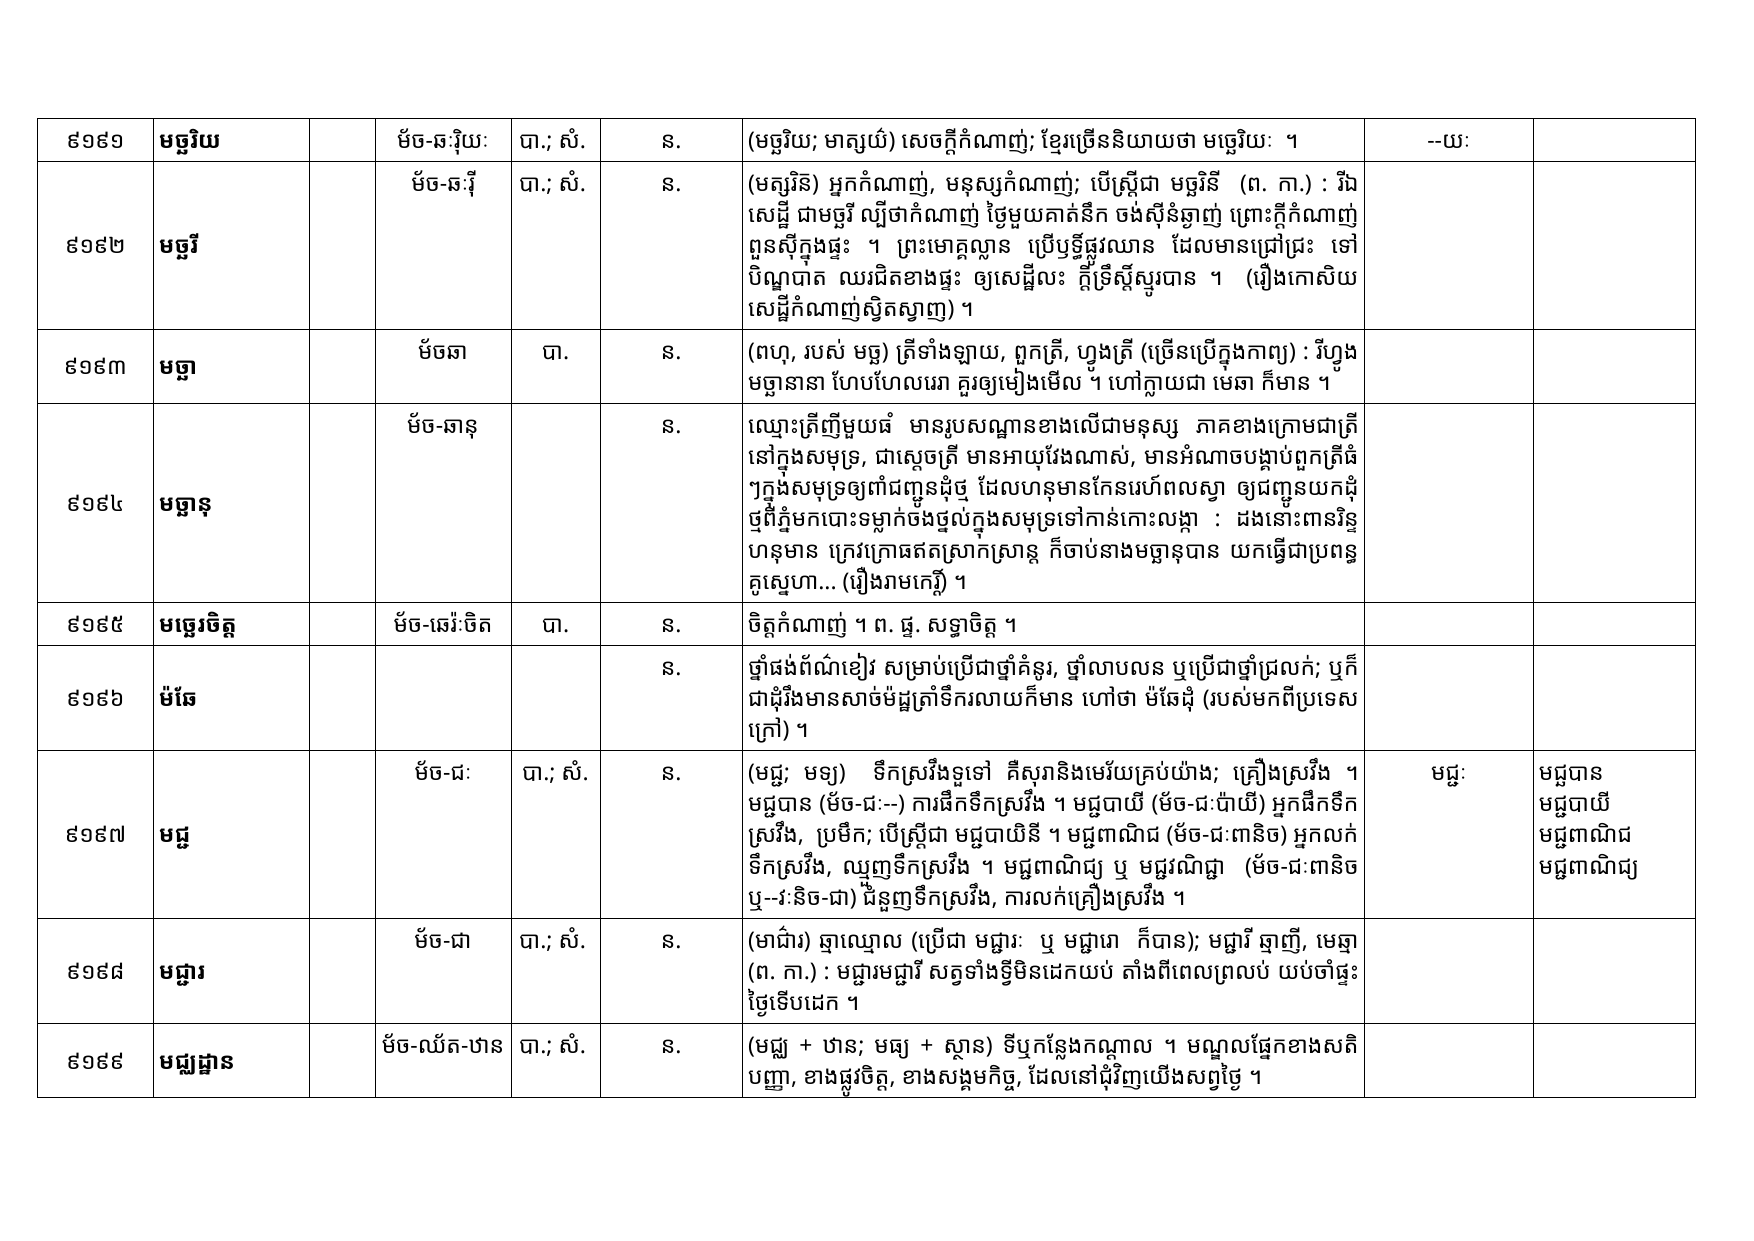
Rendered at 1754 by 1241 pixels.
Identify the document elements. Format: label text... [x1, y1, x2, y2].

table_cell ៩១៩៨ [38, 919, 153, 1023]
table_cell ន. [601, 404, 742, 602]
table_cell មជ្ឈដ្ឋាន [154, 1024, 309, 1097]
table_cell (មជ្ឈ + ឋាន; មធ្យ + ស្ថាន) ទី​ឬ​កន្លែង​កណ្ដាល ។ មណ្ឌល​ផ្នែក​ខាង​សតិ​បញ្ញា, ខាង​ផ្លូវ​ចិត្ត, ខាង​សង្គម​កិច្ច, ដែល​នៅ​ជុំ​វិញ​យើង​សព្វ​ថ្ងៃ ។ [743, 1024, 1364, 1097]
table_cell ម័ច-ឆៈរ៉ិយៈ [376, 119, 511, 161]
table_cell [1365, 404, 1533, 602]
table_cell បា. [512, 330, 600, 403]
table_cell បា.; សំ. [512, 1024, 600, 1097]
table_cell ៩១៩៥ [38, 603, 153, 645]
table_cell [512, 404, 600, 602]
table_cell ម័ច-ជៈ [376, 751, 511, 918]
table_cell [376, 646, 511, 750]
table_cell [1534, 119, 1695, 161]
table_cell ម័ច-ជា [376, 919, 511, 1023]
table_cell ន. [601, 119, 742, 161]
table_cell [310, 119, 375, 161]
table_cell (មាជ៌ារ) ឆ្មា​ឈ្មោល (ប្រើ​ជា មជ្ជារៈ ឬ មជ្ជារោ ក៏​បាន); មជ្ជារី ឆ្មា​ញី, មេ​ឆ្មា (ព. កា.) : មជ្ជារ​មជ្ជារី សត្វ​ទាំង​ទ្វី​មិន​ដេក​យប់ តាំង​ពី​ពេល​ព្រលប់ យប់​ចាំ​ផ្ទះ​ថ្ងៃ​ទើប​ដេក ។ [743, 919, 1364, 1023]
table_cell [1534, 404, 1695, 602]
table_cell ៩១៩១ [38, 119, 153, 161]
table_cell [310, 1024, 375, 1097]
table_cell (មជ្ជ; មទ្យ) ទឹក​ស្រវឹង​ទួទៅ គឺ​សុរា​និង​មេរ័យ​គ្រប់​យ៉ាង; គ្រឿង​ស្រវឹង ។ មជ្ជបាន (ម័ច-ជៈ--) ការ​ផឹក​ទឹក​ស្រវឹង ។ មជ្ជ​បាយី (ម័ច-ជៈប៉ាយី) អ្នក​ផឹក​ទឹក​ស្រវឹង, ប្រមឹក; បើ​ស្ត្រី​ជា មជ្ជ​បាយិនី ។ មជ្ជ​ពាណិជ (ម័ច-ជៈពានិច) អ្នក​លក់​ទឹក​ស្រវឹង, ឈ្មួញ​ទឹក​ស្រវឹង ។ មជ្ជ​ពាណិជ្យ ឬ មជ្ជ​វណិជ្ជា (ម័ច-ជៈពានិច ឬ--វៈនិច-ជា) ជំនួញ​ទឹក​ស្រវឹង, ការ​លក់​គ្រឿង​ស្រវឹង ។ [743, 751, 1364, 918]
table_cell [310, 603, 375, 645]
table_cell [1534, 646, 1695, 750]
table_cell [1534, 919, 1695, 1023]
table_cell បា.; សំ. [512, 119, 600, 161]
table_cell [310, 330, 375, 403]
table_cell មជ្ជ [154, 751, 309, 918]
table_cell ៩១៩៣ [38, 330, 153, 403]
table_cell ៩១៩២ [38, 162, 153, 329]
table_cell [1365, 1024, 1533, 1097]
table_cell [310, 404, 375, 602]
table_cell [1365, 919, 1533, 1023]
table_cell ចិត្ត​កំណាញ់ ។ ព. ផ្ទ. សទ្ធា​ចិត្ត ។ [743, 603, 1364, 645]
table_cell ន. [601, 1024, 742, 1097]
table_cell (មច្ឆរិយ; មាត្សយ៌) សេចក្ដី​កំណាញ់; ខ្មែរ​ច្រើន​និយាយ​ថា មច្ឆេរិយៈ ។ [743, 119, 1364, 161]
table_cell ឈ្មោះ​ត្រី​ញី​មួយ​ធំ មាន​រូប​សណ្ឋាន​ខាង​លើ​ជា​មនុស្ស ភាគ​ខាង​ក្រោម​ជា​ត្រី នៅ​ក្នុង​សមុទ្រ, ជា​ស្ដេច​ត្រី មាន​អាយុ​វែង​ណាស់, មាន​អំណាច​បង្គាប់​ពួក​ត្រី​ធំ​ៗ​ក្នុង​សមុទ្រ​ឲ្យ​ពាំ​ជញ្ជូន​ដុំ​ថ្ម ដែល​ហនុមាន​កែន​រេហ៍​ពល​ស្វា ឲ្យ​ជញ្ជូន​យក​ដុំ​ថ្ម​ពី​ភ្នំ​មក​បោះ​ទម្លាក់​ចង​ថ្នល់​ក្នុង​សមុទ្រ​ទៅ​កាន់​កោះ​លង្កា : ដង​នោះ​ពានរិន្ទ​ហនុមាន ក្រេវក្រោធ​ឥត​ស្រាកស្រាន្ត ក៏​ចាប់​នាង​មច្ឆានុបាន យក​ធ្វើ​ជា​ប្រពន្ធ​គូ​ស្នេហា... (រឿង​រាមកេរ្តិ៍) ។ [743, 404, 1364, 602]
table_cell [1534, 330, 1695, 403]
table_cell [1365, 162, 1533, 329]
table_cell មជ្ជៈ [1365, 751, 1533, 918]
table_cell ន. [601, 330, 742, 403]
table_cell មច្ឆរី [154, 162, 309, 329]
table_cell [310, 162, 375, 329]
table_cell ៩១៩៤ [38, 404, 153, 602]
table_cell ៩១៩៦ [38, 646, 153, 750]
table_cell [1534, 603, 1695, 645]
table_cell [1365, 646, 1533, 750]
table_cell [310, 646, 375, 750]
table_cell [1365, 603, 1533, 645]
table_cell មច្ឆរិយ [154, 119, 309, 161]
table_cell ម័ច-ឆានុ [376, 404, 511, 602]
table_cell ន. [601, 646, 742, 750]
table_cell [1365, 330, 1533, 403]
table_cell [1534, 1024, 1695, 1097]
table_cell បា.; សំ. [512, 919, 600, 1023]
table_cell ៩១៩៩ [38, 1024, 153, 1097]
table_cell --យៈ [1365, 119, 1533, 161]
table_cell មច្ឆា [154, 330, 309, 403]
table_cell ៩១៩៧ [38, 751, 153, 918]
table_cell ម៉ឆែ [154, 646, 309, 750]
table_cell មច្ឆេរ​ចិត្ត [154, 603, 309, 645]
table_cell (មត្សរិន៑) អ្នក​កំណាញ់, មនុស្ស​កំណាញ់; បើ​ស្ត្រី​ជា មច្ឆរិនី (ព. កា.) : រី​ឯ​សេដ្ឋី ជា​មច្ឆរី ល្បី​ថា​កំណាញ់ ថ្ងៃ​មួយ​គាត់​នឹក ចង់​ស៊ី​នំ​ឆ្ងាញ់ ព្រោះ​ក្ដី​កំណាញ់ ពួន​ស៊ី​ក្នុង​ផ្ទះ ។ ព្រះ​មោគ្គល្លាន ប្រើ​ឫទ្ធិ៍​ផ្លូវ​ឈាន ដែល​មាន​ជ្រៅជ្រះ ទៅ​បិណ្ឌបាត ឈរ​ជិត​ខាង​ផ្ទះ ឲ្យ​សេដ្ឋី​លះ ក្ដី​ទ្រឹសិ៍្ត​ស្មូរ​បាន ។ (រឿង​កោសិយ​សេដ្ឋី​កំណាញ់​ស្វិត​ស្វាញ) ។ [743, 162, 1364, 329]
table_cell [512, 646, 600, 750]
table_cell មច្ឆានុ [154, 404, 309, 602]
table_cell ម័ចឆា [376, 330, 511, 403]
table_cell ន. [601, 751, 742, 918]
table_cell [310, 919, 375, 1023]
table_cell ថ្នាំ​ផង់​ព័ណ៌​ខៀវ សម្រាប់​ប្រើ​ជា​ថ្នាំ​គំនូរ, ថ្នាំ​លាប​លន ឬ​ប្រើ​ជា​ថ្នាំ​ជ្រលក់; ឬ​ក៏​ជា​ដុំ​រឹង​មាន​សាច់​ម៉ដ្ឋ​ត្រាំ​ទឹក​រលាយ​ក៏​មាន ហៅ​ថា ម៉ឆែ​ដុំ (របស់​មក​ពី​ប្រទេស​ក្រៅ) ។ [743, 646, 1364, 750]
table_cell ន. [601, 162, 742, 329]
table_cell ម័ច-ឆេរ៉ៈចិត [376, 603, 511, 645]
table_cell ម័ច-ឈ័ត-ឋាន [376, 1024, 511, 1097]
table_cell បា.; សំ. [512, 162, 600, 329]
table_cell [310, 751, 375, 918]
table_cell បា.; សំ. [512, 751, 600, 918]
table_cell បា. [512, 603, 600, 645]
table_cell (ពហុ, របស់ មច្ឆ) ត្រី​ទាំងឡាយ, ពួក​ត្រី, ហ្វូង​ត្រី (ច្រើន​ប្រើ​ក្នុង​កាព្យ) : រី​ហ្វូង​មច្ឆា​នានា ហែបហែល​រេរា គួរ​ឲ្យ​មៀង​មើល ។ ហៅ​ក្លាយ​ជា មេឆា ក៏​មាន ។ [743, 330, 1364, 403]
table_cell [1534, 162, 1695, 329]
table_cell ន. [601, 603, 742, 645]
table_cell ន. [601, 919, 742, 1023]
table_cell មជ្ឆបាន មជ្ជបាយី មជ្ជពាណិជ មជ្ជពាណិជ្យ [1534, 751, 1695, 918]
table_cell ម័ច-ឆៈរ៉ី [376, 162, 511, 329]
table_cell មជ្ជារ [154, 919, 309, 1023]
